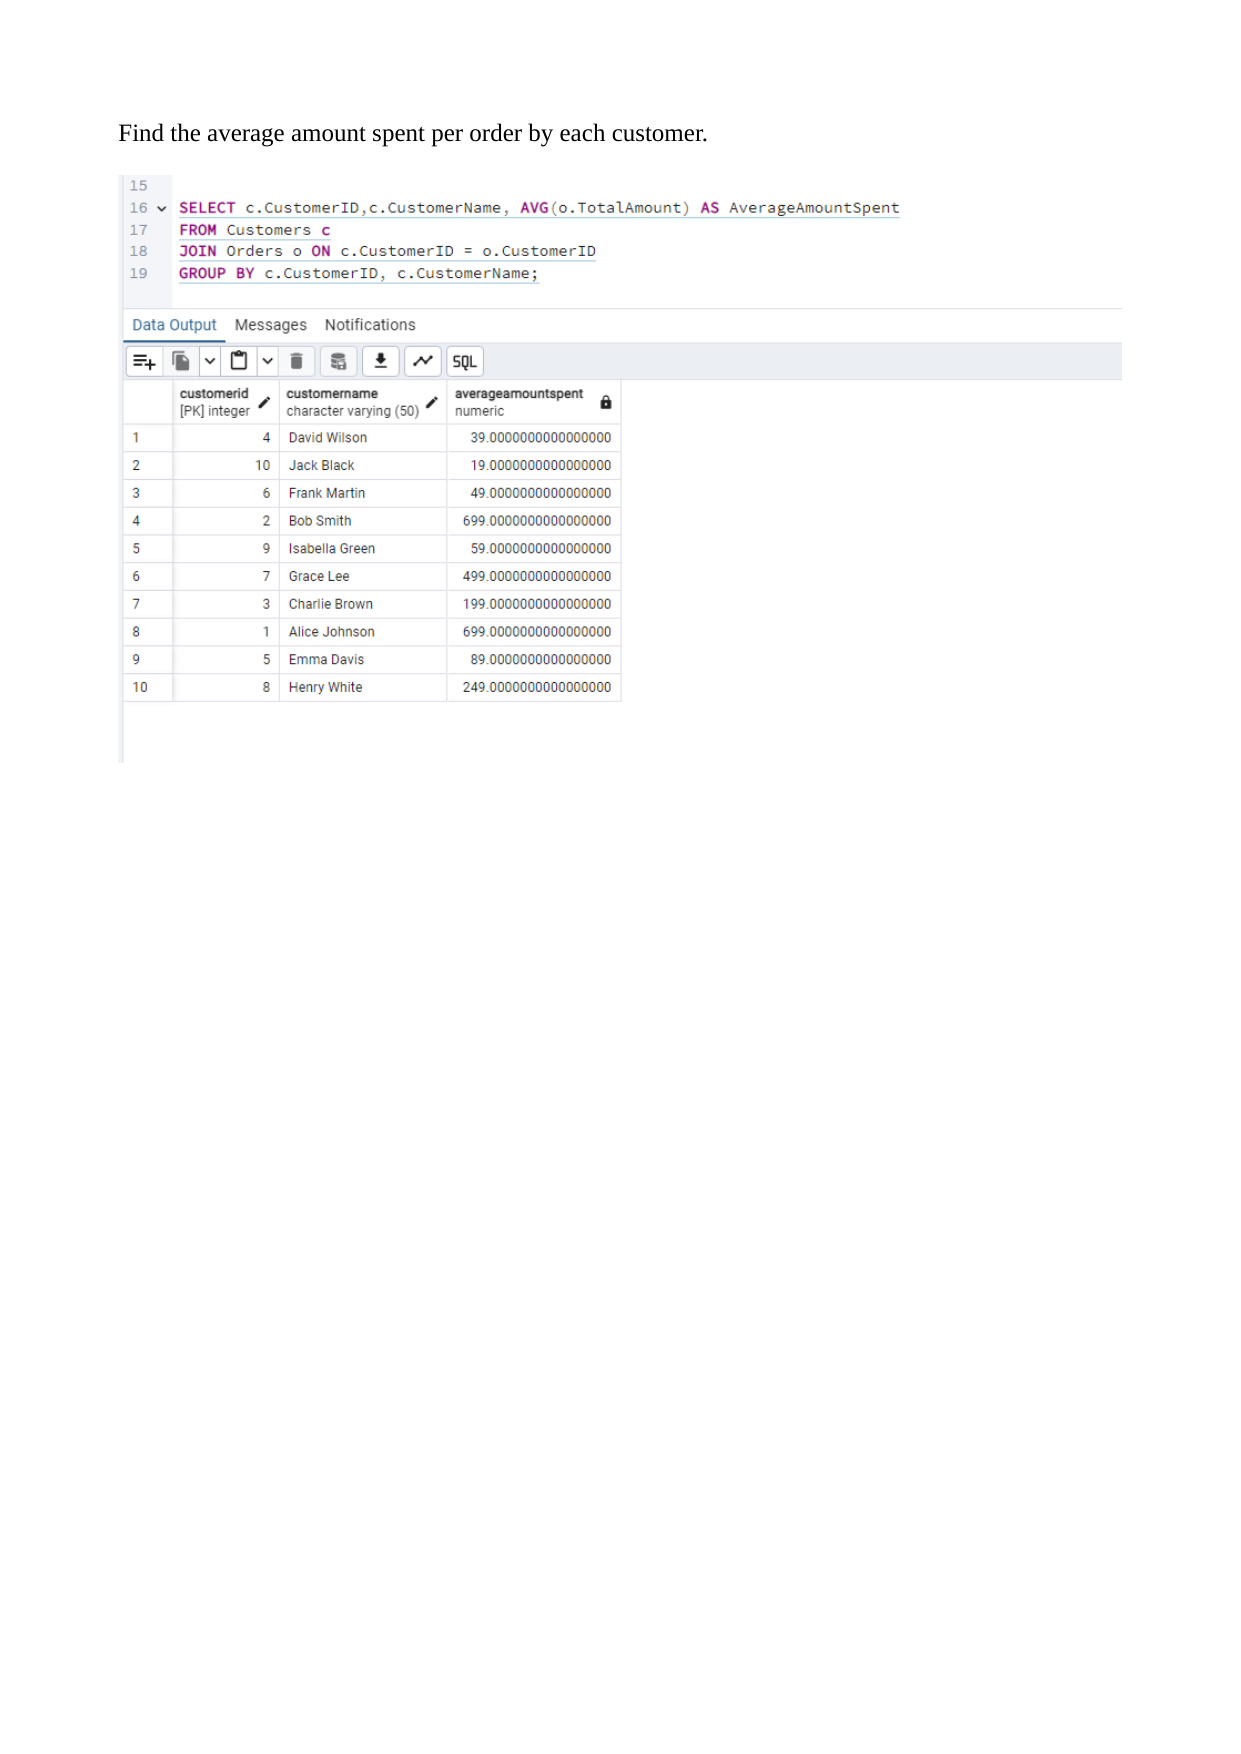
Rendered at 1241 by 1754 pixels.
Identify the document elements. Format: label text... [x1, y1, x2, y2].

text Find the average amount spent per order by each customer. [118, 118, 1122, 147]
picture [118, 175, 1123, 763]
